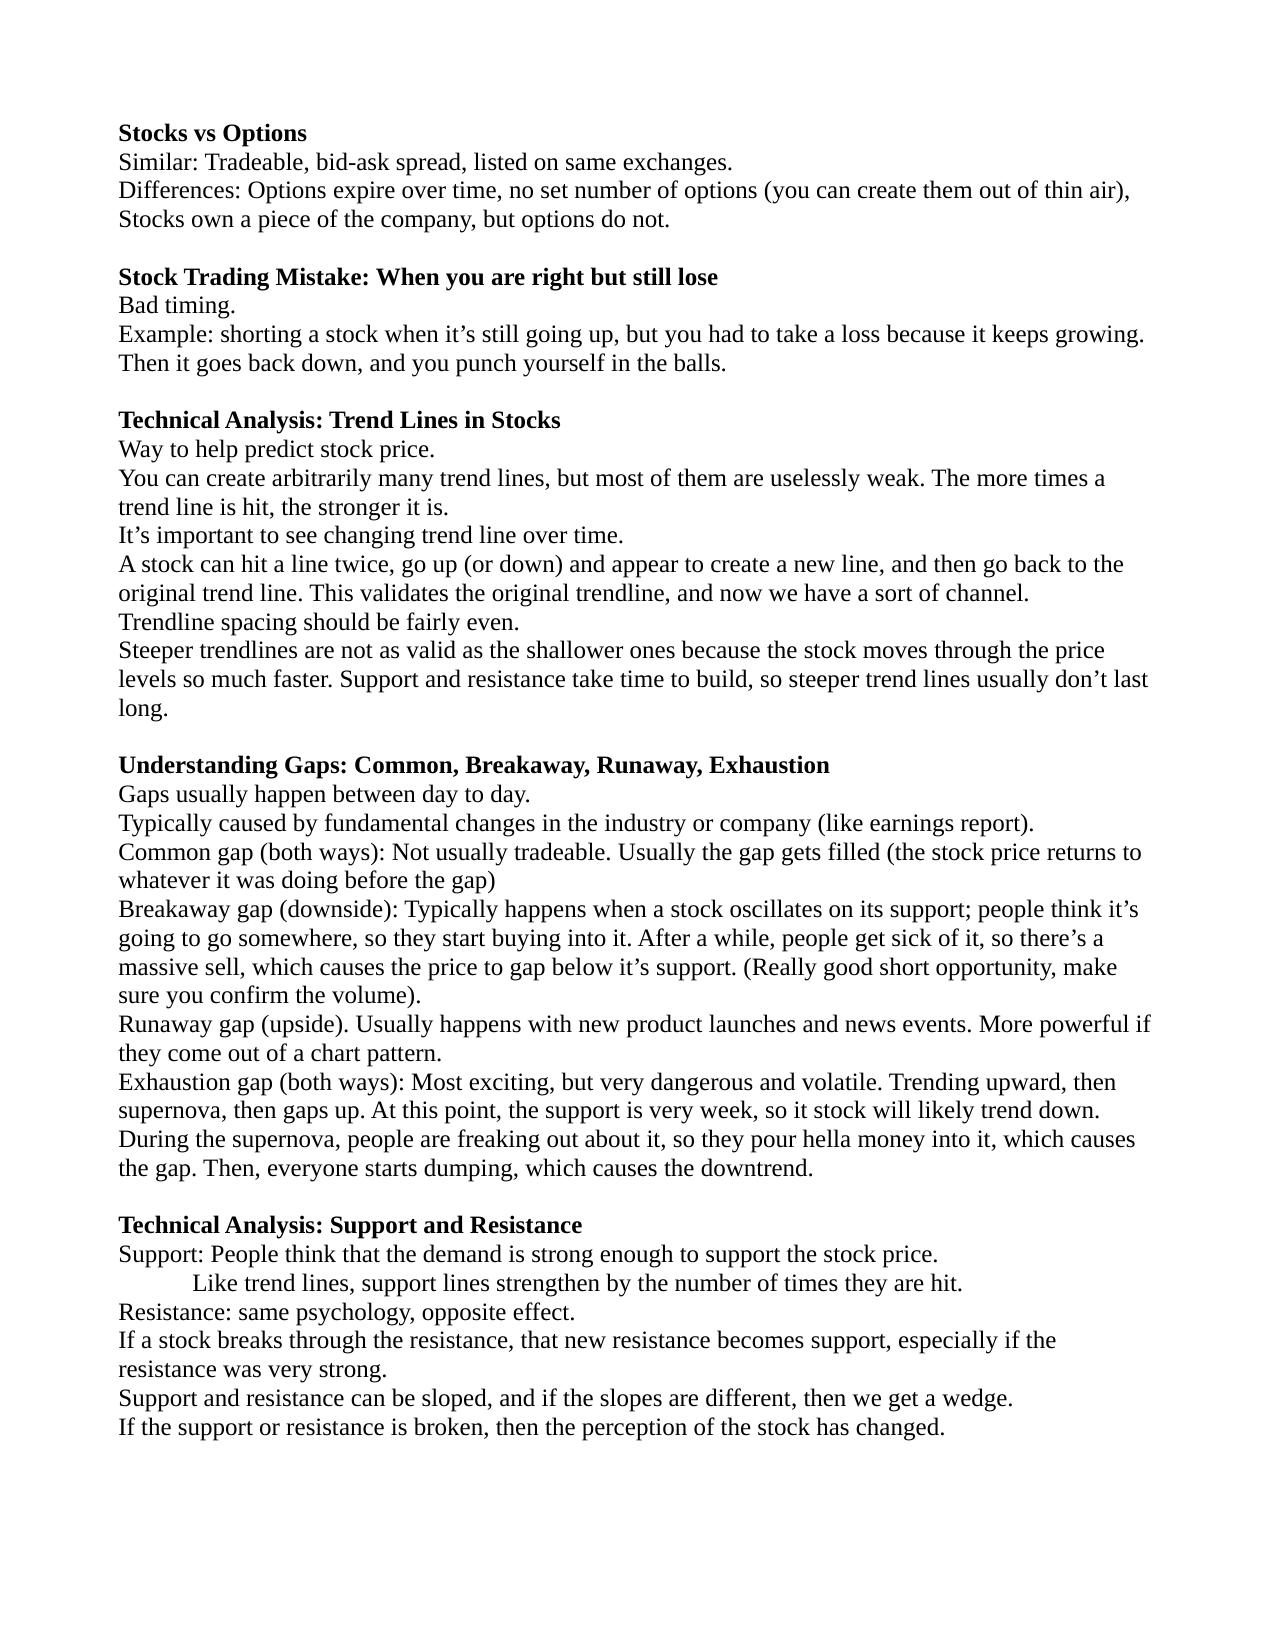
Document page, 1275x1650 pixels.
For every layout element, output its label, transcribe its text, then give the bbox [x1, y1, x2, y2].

text Example: shorting a stock when it’s still going up, but you had to take a loss because it keeps growing. Then it goes back down, and you punch yourself in the balls. [118, 319, 1157, 377]
text You can create arbitrarily many trend lines, but most of them are uselessly weak. The more times a trend line is hit, the stronger it is. [118, 463, 1157, 521]
text If a stock breaks through the resistance, that new resistance becomes support, especially if the resistance was very strong. [118, 1326, 1157, 1383]
text Bad timing. [118, 291, 1157, 319]
text Differences: Options expire over time, no set number of options (you can create them out of thin air), Stocks own a piece of the company, but options do not. [118, 176, 1157, 233]
text It’s important to see changing trend line over time. [118, 521, 1157, 549]
text Support and resistance can be sloped, and if the slopes are different, then we get a wedge. [118, 1383, 1157, 1412]
text Technical Analysis: Trend Lines in Stocks [118, 406, 1157, 434]
text Typically caused by fundamental changes in the industry or company (like earnings report). [118, 808, 1157, 837]
text Runaway gap (upside). Usually happens with new product launches and news events. More powerful if they come out of a chart pattern. [118, 1009, 1157, 1067]
text Resistance: same psychology, opposite effect. [118, 1297, 1157, 1326]
text Stocks vs Options [118, 118, 1157, 147]
text Breakaway gap (downside): Typically happens when a stock oscillates on its support; people think it’s going to go somewhere, so they start buying into it. After a while, people get sick of it, so there’s a massive sell, which causes the price to gap below it’s support. (Really good short opportunity, make sure you confirm the volume). [118, 894, 1157, 1009]
text Gaps usually happen between day to day. [118, 779, 1157, 808]
text Trendline spacing should be fairly even. [118, 607, 1157, 636]
text Understanding Gaps: Common, Breakaway, Runaway, Exhaustion [118, 751, 1157, 779]
text Like trend lines, support lines strengthen by the number of times they are hit. [118, 1268, 1157, 1297]
text A stock can hit a line twice, go up (or down) and appear to create a new line, and then go back to the original trend line. This validates the original trendline, and now we have a sort of channel. [118, 549, 1157, 607]
text Steeper trendlines are not as valid as the shallower ones because the stock moves through the price levels so much faster. Support and resistance take time to build, so steeper trend lines usually don’t last long. [118, 636, 1157, 722]
text Support: People think that the demand is strong enough to support the stock price. [118, 1239, 1157, 1268]
text If the support or resistance is broken, then the perception of the stock has changed. [118, 1412, 1157, 1441]
text Way to help predict stock price. [118, 434, 1157, 463]
text Stock Trading Mistake: When you are right but still lose [118, 262, 1157, 291]
text Exhaustion gap (both ways): Most exciting, but very dangerous and volatile. Trending upward, then supernova, then gaps up. At this point, the support is very week, so it stock will likely trend down. During the supernova, people are freaking out about it, so they pour hella money into it, which causes the gap. Then, everyone starts dumping, which causes the downtrend. [118, 1067, 1157, 1182]
text Similar: Tradeable, bid-ask spread, listed on same exchanges. [118, 147, 1157, 176]
text Common gap (both ways): Not usually tradeable. Usually the gap gets filled (the stock price returns to whatever it was doing before the gap) [118, 837, 1157, 894]
text Technical Analysis: Support and Resistance [118, 1211, 1157, 1239]
